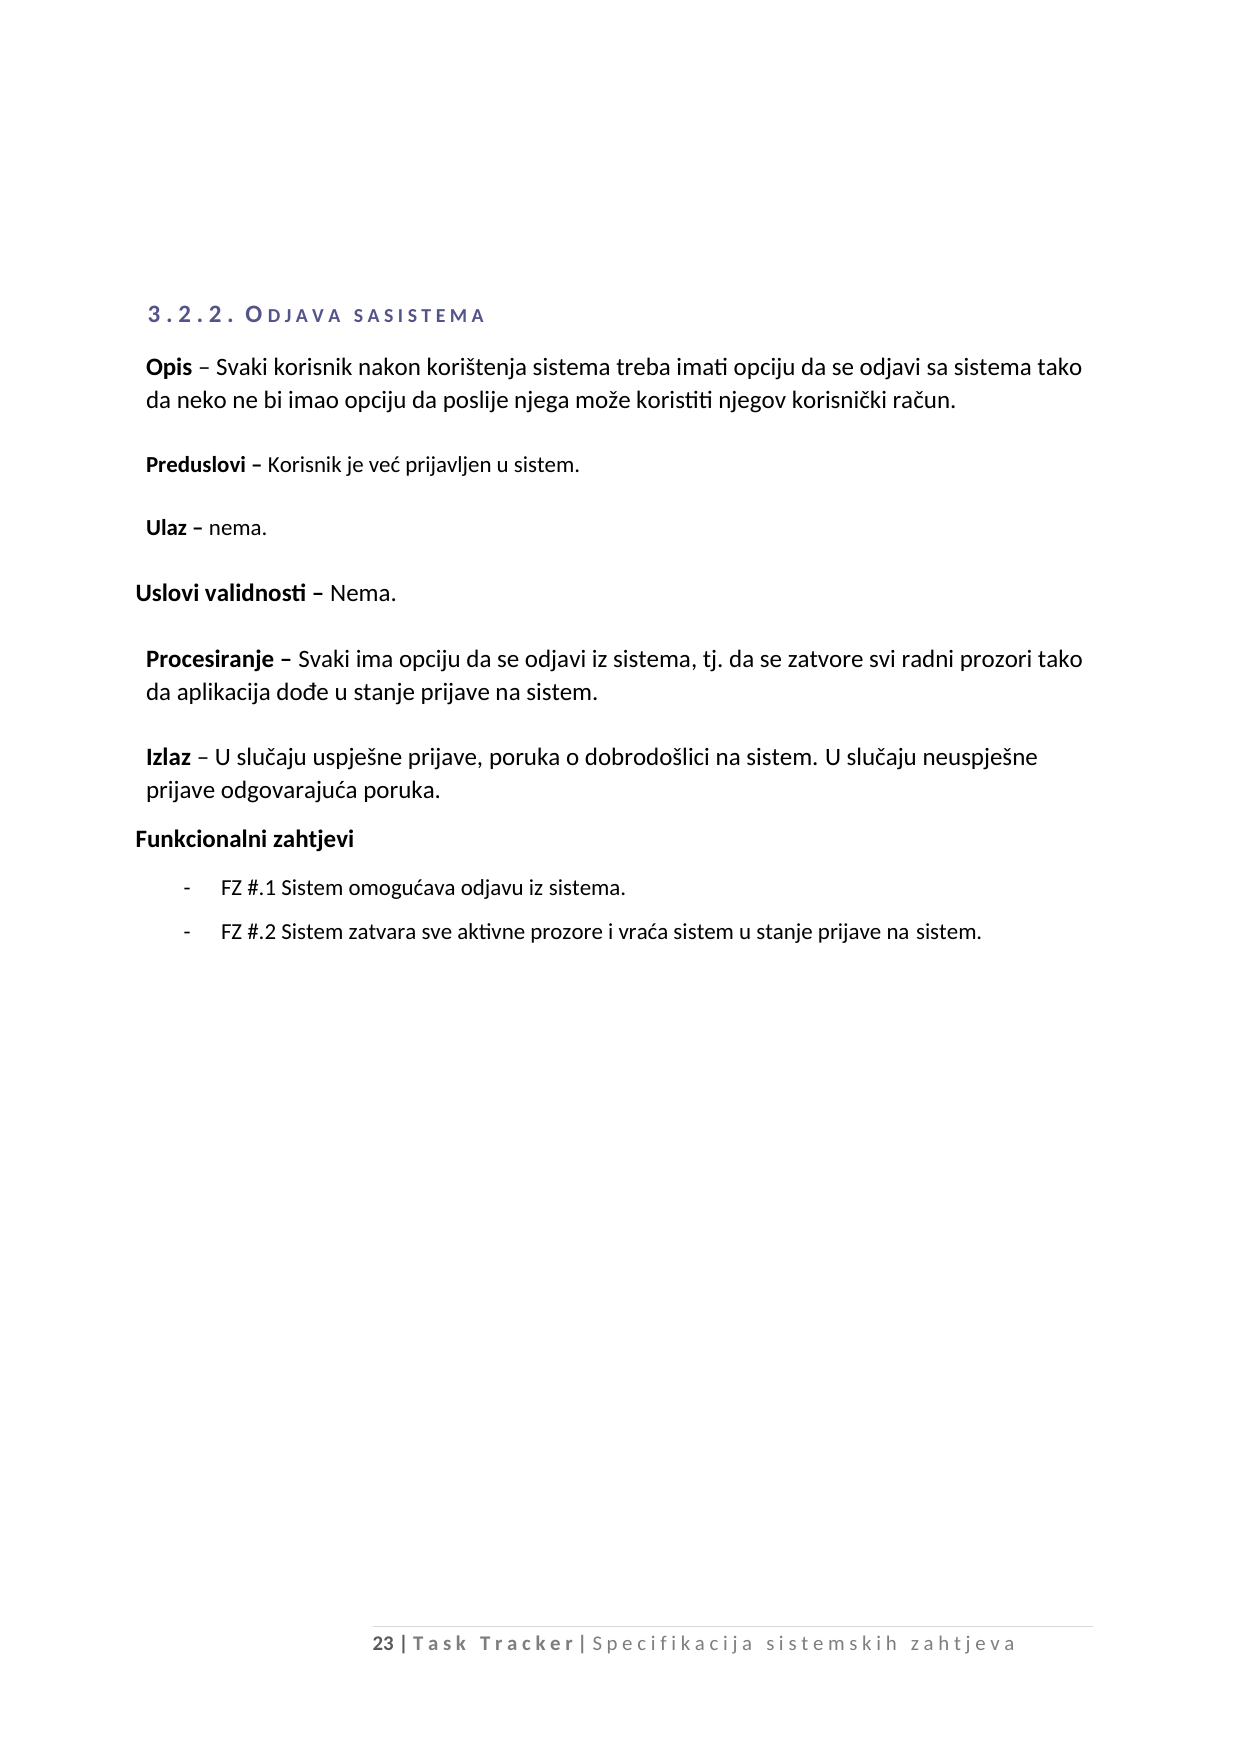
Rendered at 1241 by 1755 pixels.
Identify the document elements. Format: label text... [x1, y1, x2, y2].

subtitle Uslovi validnosti – Nema. [135, 577, 1100, 607]
text Opis – Svaki korisnik nakon korištenja sistema treba imati opciju da se odjavi sa sistema tako da neko ne bi imao opciju da poslije njega može koristiti njegov korisnički račun. [146, 352, 1100, 415]
text 3 . 2 . 2 . O D J A V A S A S I S T E M A [147, 298, 1055, 329]
text Ulaz – nema. [146, 513, 1100, 542]
text Procesiranje – Svaki ima opciju da se odjavi iz sistema, tj. da se zatvore svi radni prozori tako da aplikacija dođe u stanje prijave na sistem. [146, 643, 1100, 706]
list FZ #.1 Sistem omogućava odjavu iz sistema. [183, 873, 1105, 901]
subtitle Funkcionalni zahtjevi [135, 823, 1100, 854]
text Izlaz – U slučaju uspješne prijave, poruka o dobrodošlici na sistem. U slučaju neuspješne prijave odgovarajuća poruka. [146, 741, 1100, 804]
text Preduslovi – Korisnik je već prijavljen u sistem. [146, 450, 1100, 478]
subtitle FZ #.2 Sistem zatvara sve aktivne prozore i vraća sistem u stanje prijave na sistem. [183, 917, 1105, 946]
